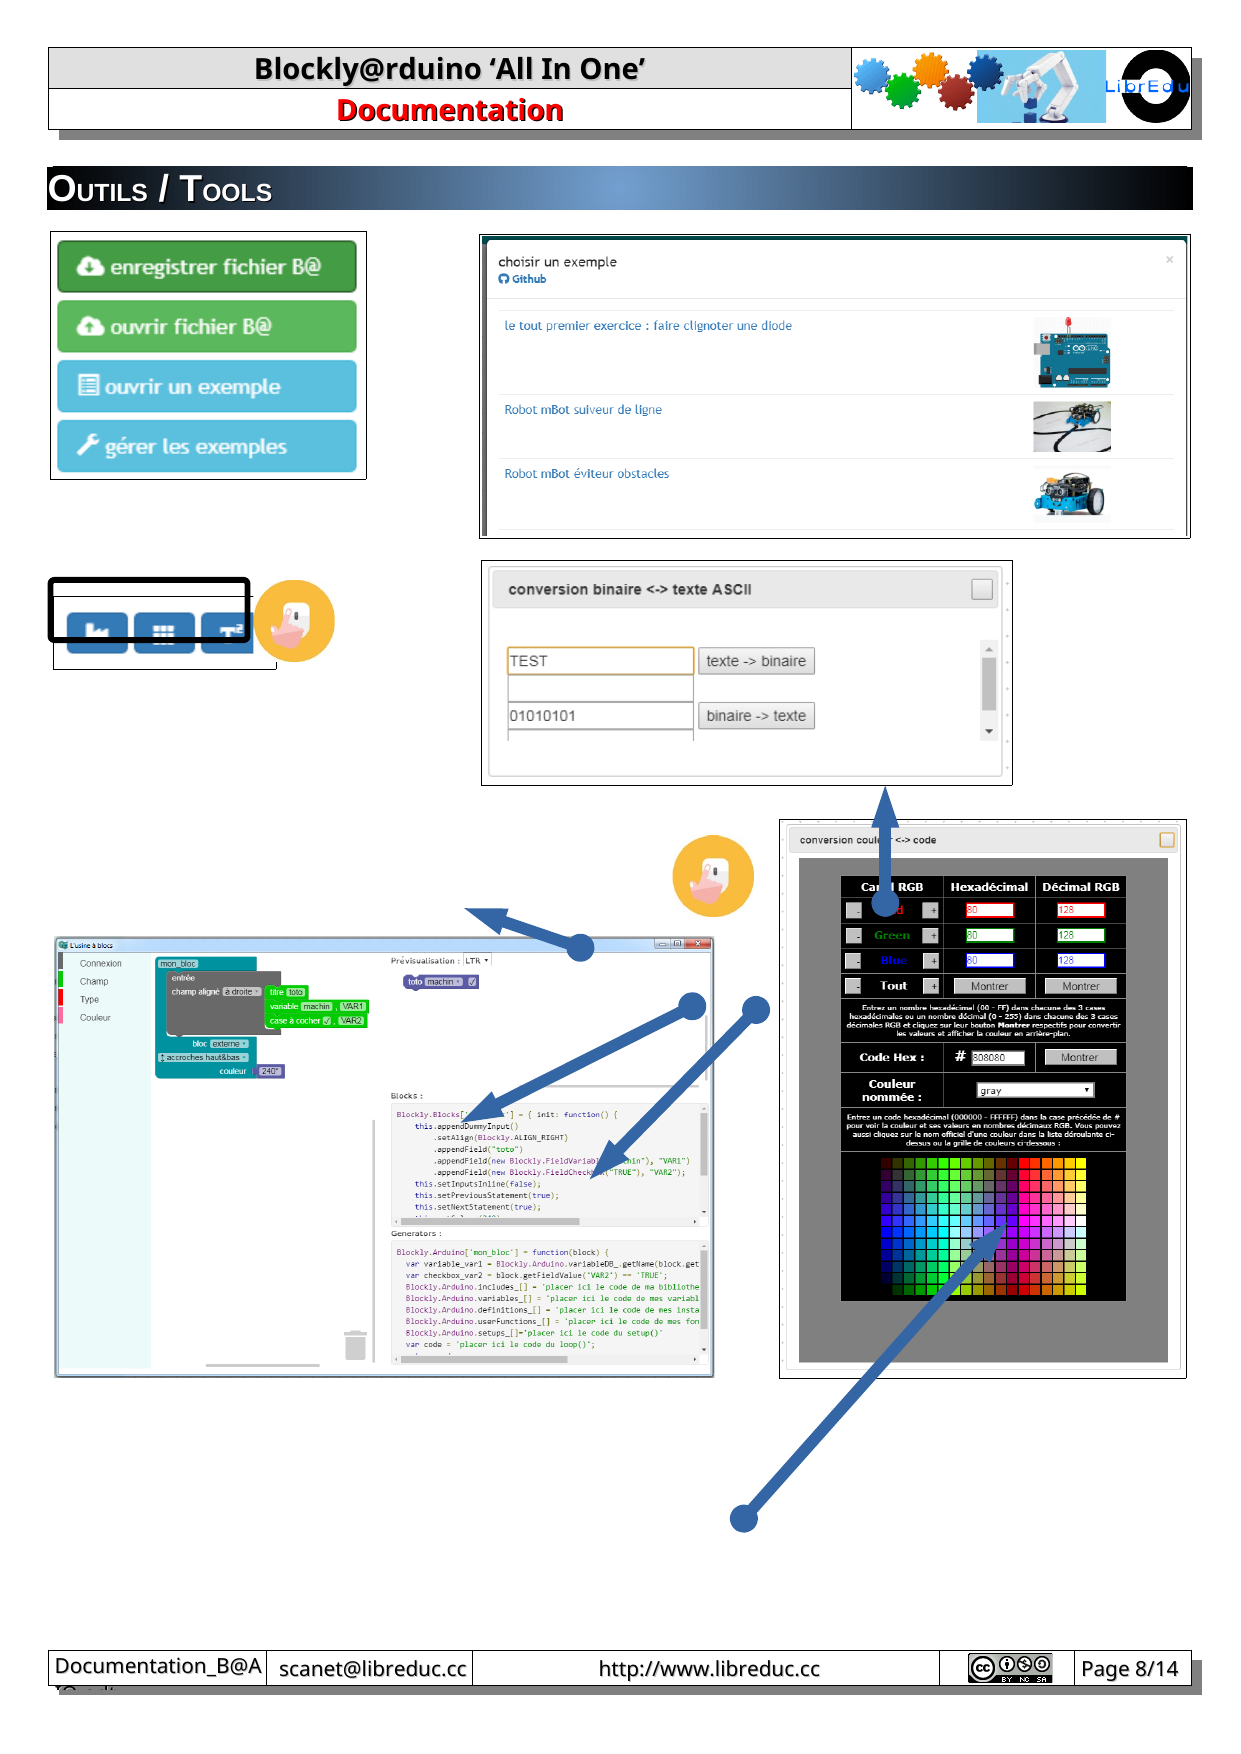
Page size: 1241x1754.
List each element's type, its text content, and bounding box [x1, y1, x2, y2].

picture [781, 821, 1184, 1375]
picture [483, 563, 1009, 782]
picture [53, 233, 363, 477]
picture [968, 1653, 1053, 1683]
subtitle Outils / Tools [47, 167, 1193, 210]
picture [482, 236, 1188, 536]
picture [55, 598, 244, 637]
picture [55, 580, 335, 667]
picture [672, 835, 754, 917]
picture [977, 50, 1190, 123]
picture [54, 936, 715, 1378]
